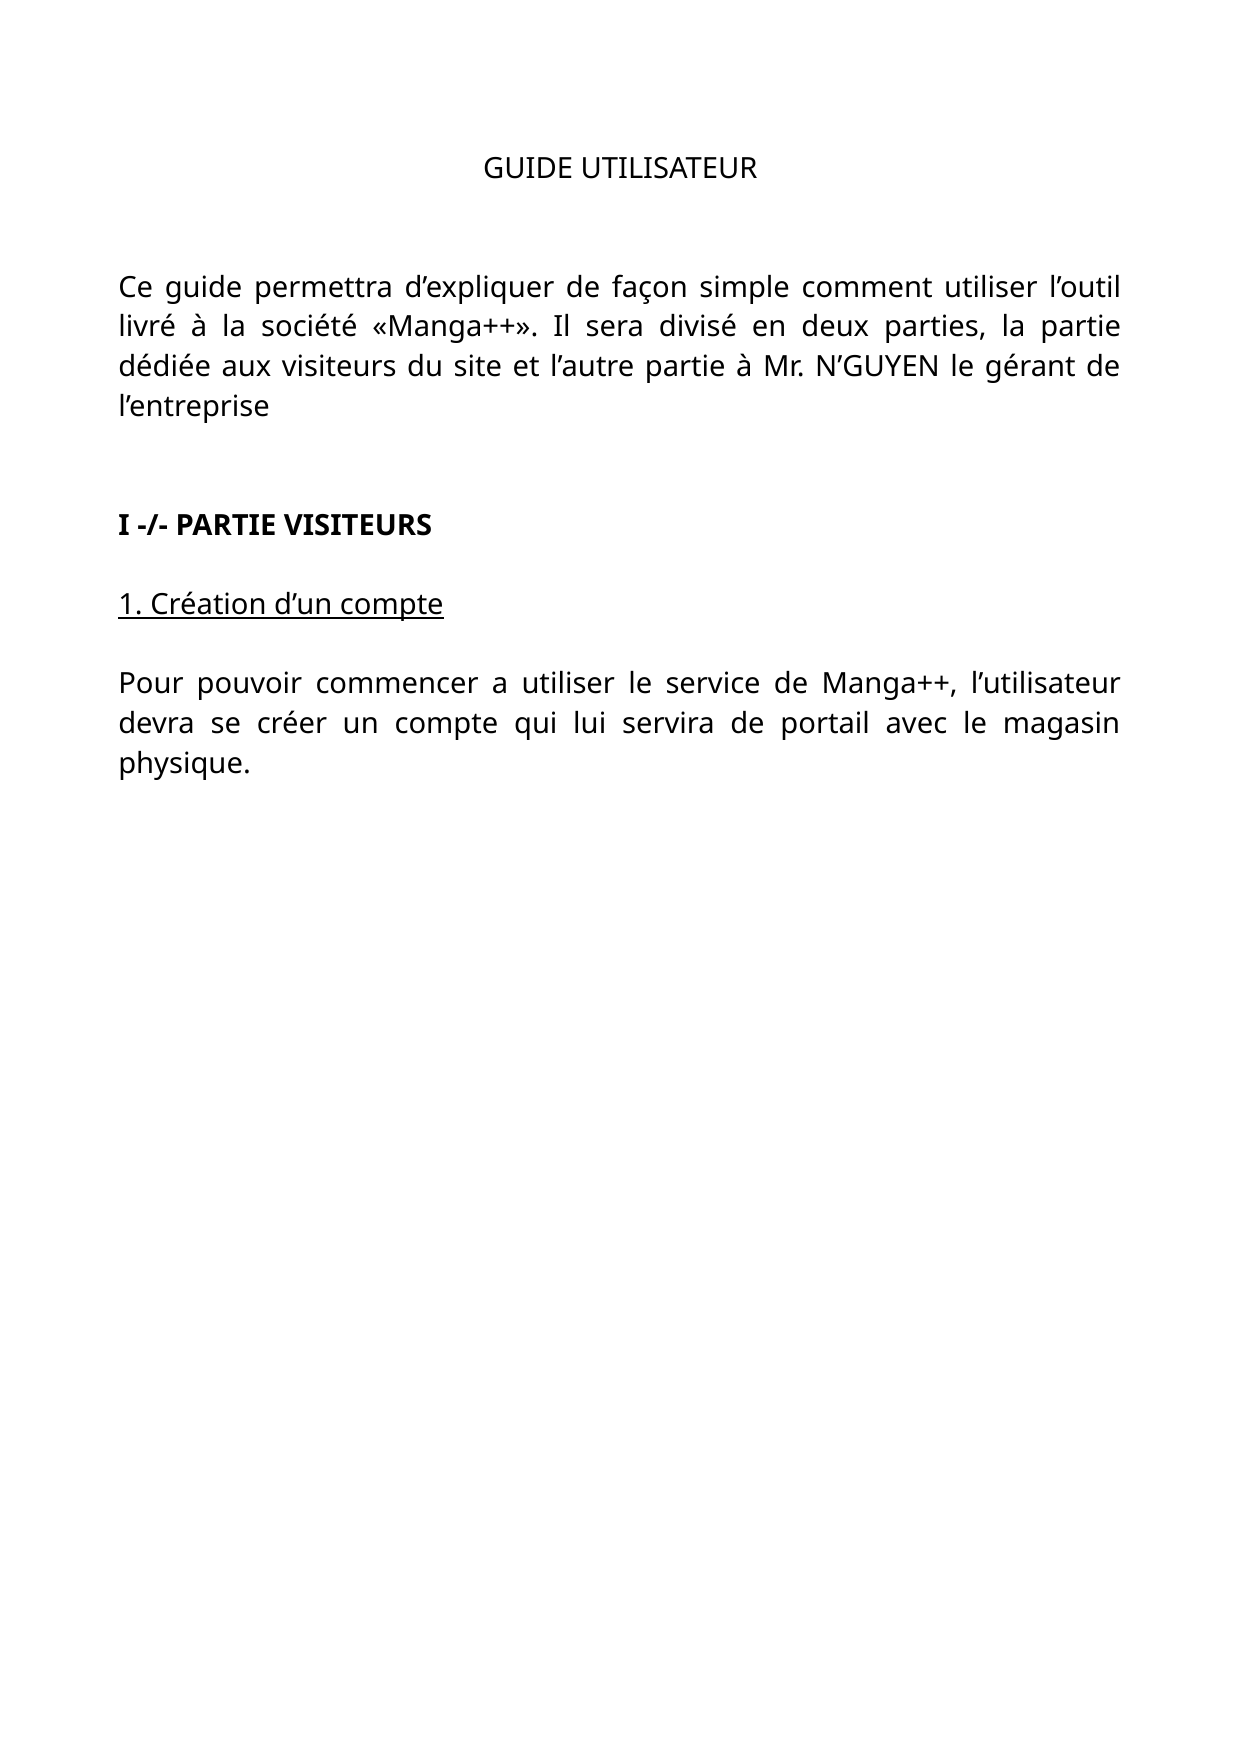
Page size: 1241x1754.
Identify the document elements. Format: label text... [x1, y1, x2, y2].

text I -/- PARTIE VISITEURS [118, 504, 1122, 544]
text 1. Création d’un compte [118, 583, 1122, 623]
text Ce guide permettra d’expliquer de façon simple comment utiliser l’outil livré à la société «Manga++». Il sera divisé en deux parties, la partie dédiée aux visiteurs du site et l’autre partie à Mr. N’GUYEN le gérant de l’entreprise [118, 266, 1122, 425]
text GUIDE UTILISATEUR [118, 147, 1122, 187]
text Pour pouvoir commencer a utiliser le service de Manga++, l’utilisateur devra se créer un compte qui lui servira de portail avec le magasin physique. [118, 663, 1122, 782]
